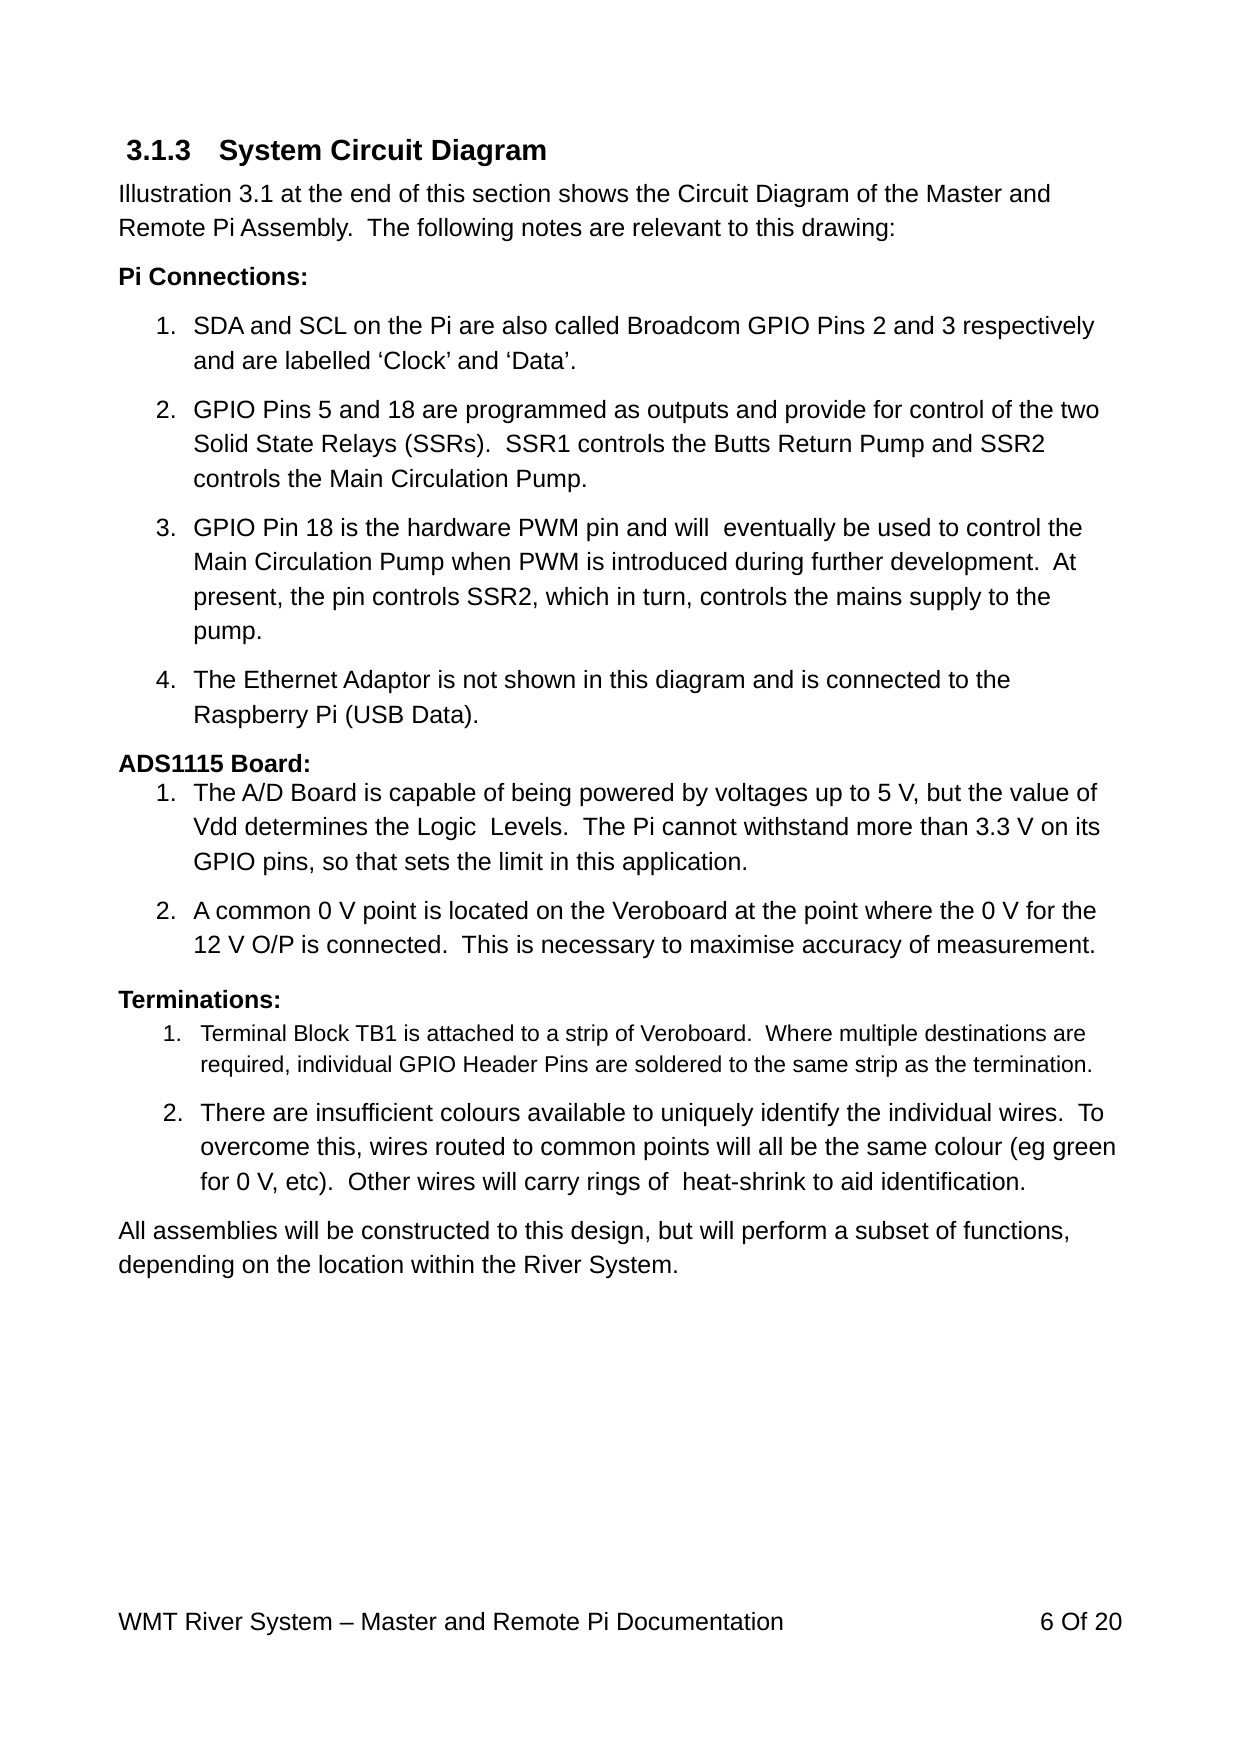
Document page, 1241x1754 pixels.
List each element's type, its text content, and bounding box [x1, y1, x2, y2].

list GPIO Pins 5 and 18 are programmed as outputs and provide for control of the two Solid State Relays (SSRs). SSR1 controls the Butts Return Pump and SSR2 controls the Main Circulation Pump. [156, 395, 1122, 493]
list The A/D Board is capable of being powered by voltages up to 5 V, but the value of Vdd determines the Logic Levels. The Pi cannot withstand more than 3.3 V on its GPIO pins, so that sets the limit in this application. [156, 778, 1122, 875]
text All assemblies will be constructed to this design, but will perform a subset of functions, depending on the location within the River System. [118, 1216, 1122, 1279]
text ADS1115 Board: [118, 749, 1122, 778]
text Terminations: [118, 985, 1122, 1014]
list The Ethernet Adaptor is not shown in this diagram and is connected to the Raspberry Pi (USB Data). [156, 665, 1122, 729]
list SDA and SCL on the Pi are also called Broadcom GPIO Pins 2 and 3 respectively and are labelled ‘Clock’ and ‘Data’. [156, 311, 1122, 374]
list Terminal Block TB1 is attached to a strip of Veroboard. Where multiple destinations are required, individual GPIO Header Pins are soldered to the same strip as the termination. [163, 1020, 1122, 1078]
text Pi Connections: [118, 262, 1122, 291]
list A common 0 V point is located on the Veroboard at the point where the 0 V for the 12 V O/P is connected. This is necessary to maximise accuracy of measurement. [156, 896, 1122, 959]
list GPIO Pin 18 is the hardware PWM pin and will eventually be used to control the Main Circulation Pump when PWM is introduced during further development. At present, the pin controls SSR2, which in turn, controls the mains supply to the pump. [156, 513, 1122, 645]
subtitle System Circuit Diagram [118, 133, 1122, 166]
list There are insufficient colours available to uniquely identify the individual wires. To overcome this, wires routed to common points will all be the same colour (eg green for 0 V, etc). Other wires will carry rings of heat-shrink to aid identification. [163, 1098, 1122, 1195]
text Illustration 3.1 at the end of this section shows the Circuit Diagram of the Master and Remote Pi Assembly. The following notes are relevant to this drawing: [118, 179, 1122, 242]
